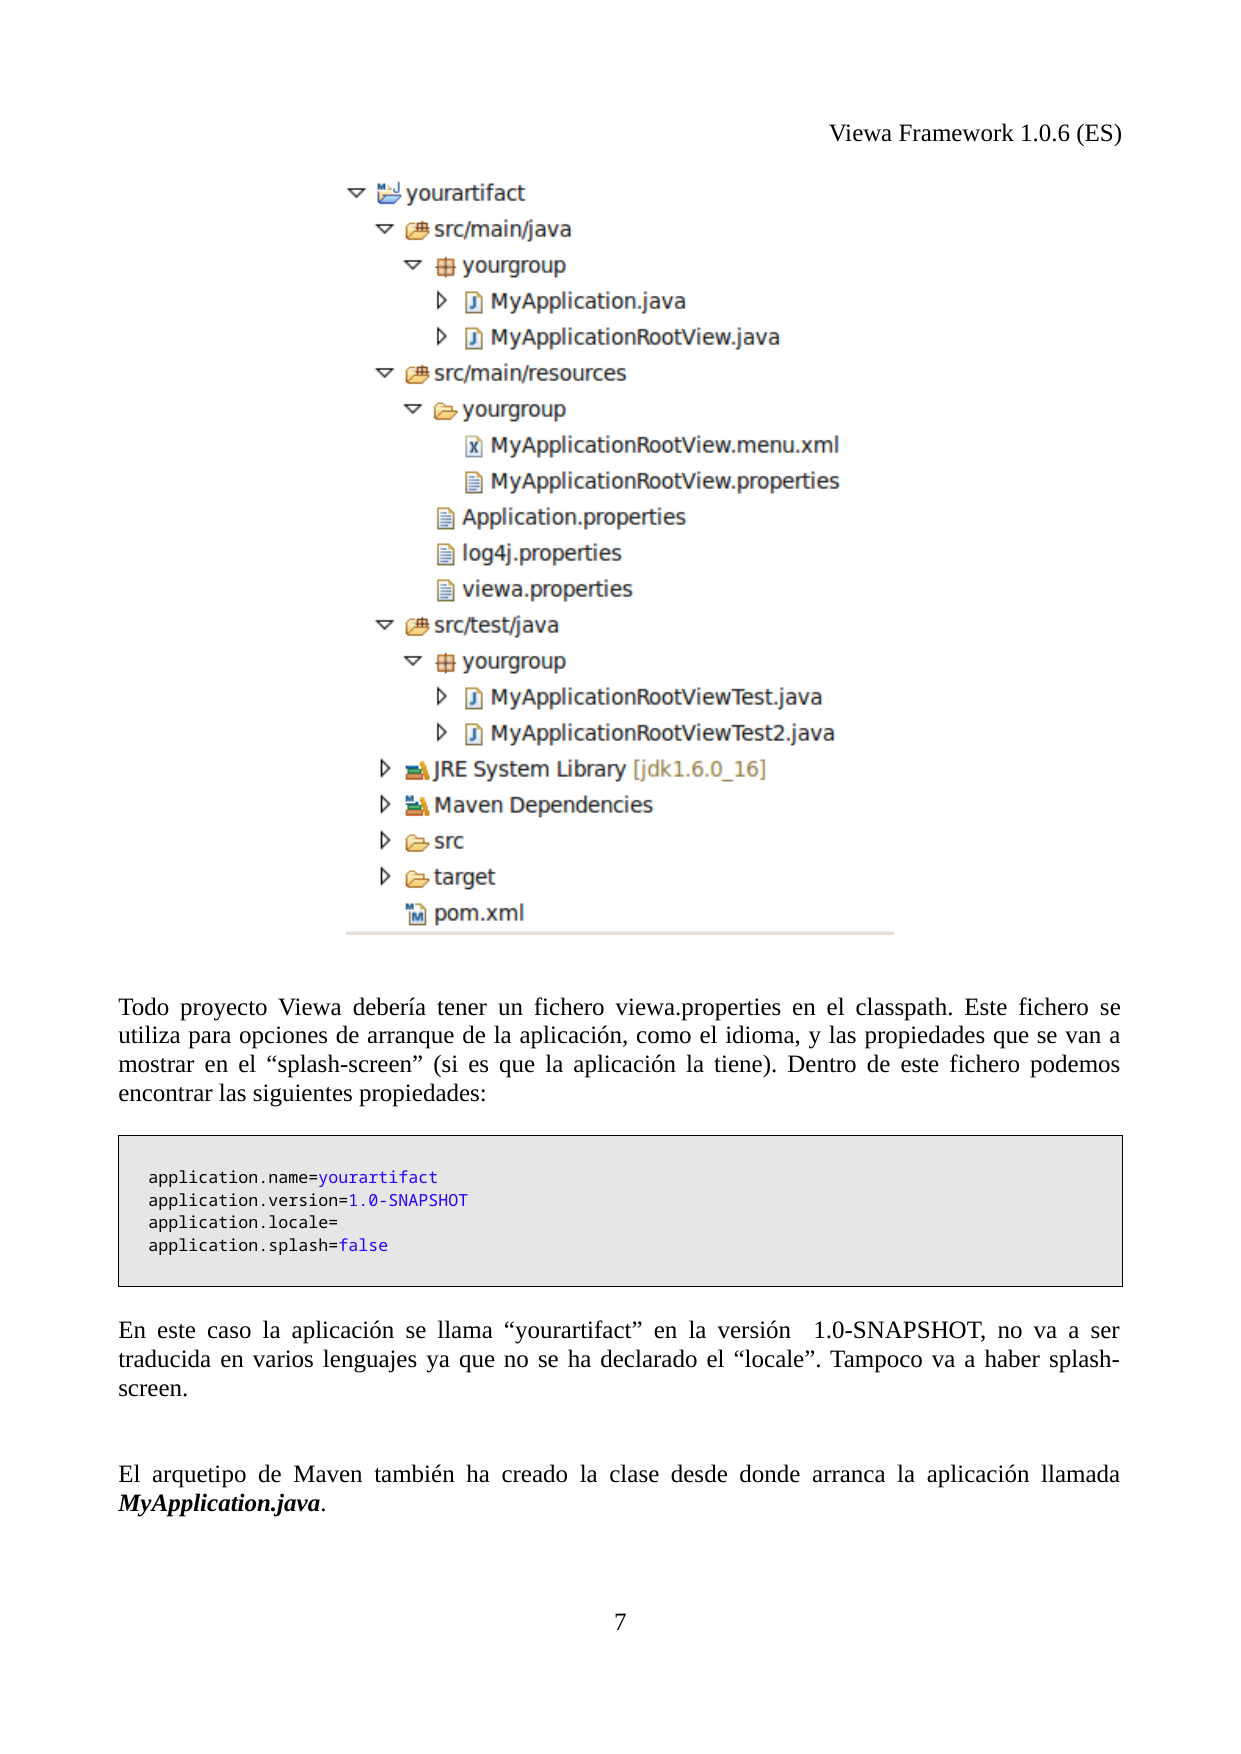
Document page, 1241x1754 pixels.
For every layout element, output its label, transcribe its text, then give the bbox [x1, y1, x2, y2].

table_header application.name=yourartifact application.version=1.0-SNAPSHOT application.locale= application.splash=false [119, 1136, 1122, 1286]
picture [345, 176, 895, 935]
text En este caso la aplicación se llama “yourartifact” en la versión 1.0-SNAPSHOT, no va a ser traducida en varios lenguajes ya que no se ha declarado el “locale”. Tampoco va a haber splash-screen. [118, 1315, 1122, 1401]
text El arquetipo de Maven también ha creado la clase desde donde arranca la aplicación llamada MyApplication.java. [118, 1459, 1122, 1516]
text Todo proyecto Viewa debería tener un fichero viewa.properties en el classpath. Este fichero se utiliza para opciones de arranque de la aplicación, como el idioma, y las propiedades que se van a mostrar en el “splash-screen” (si es que la aplicación la tiene). Dentro de este fichero podemos encontrar las siguientes propiedades: [118, 992, 1122, 1107]
